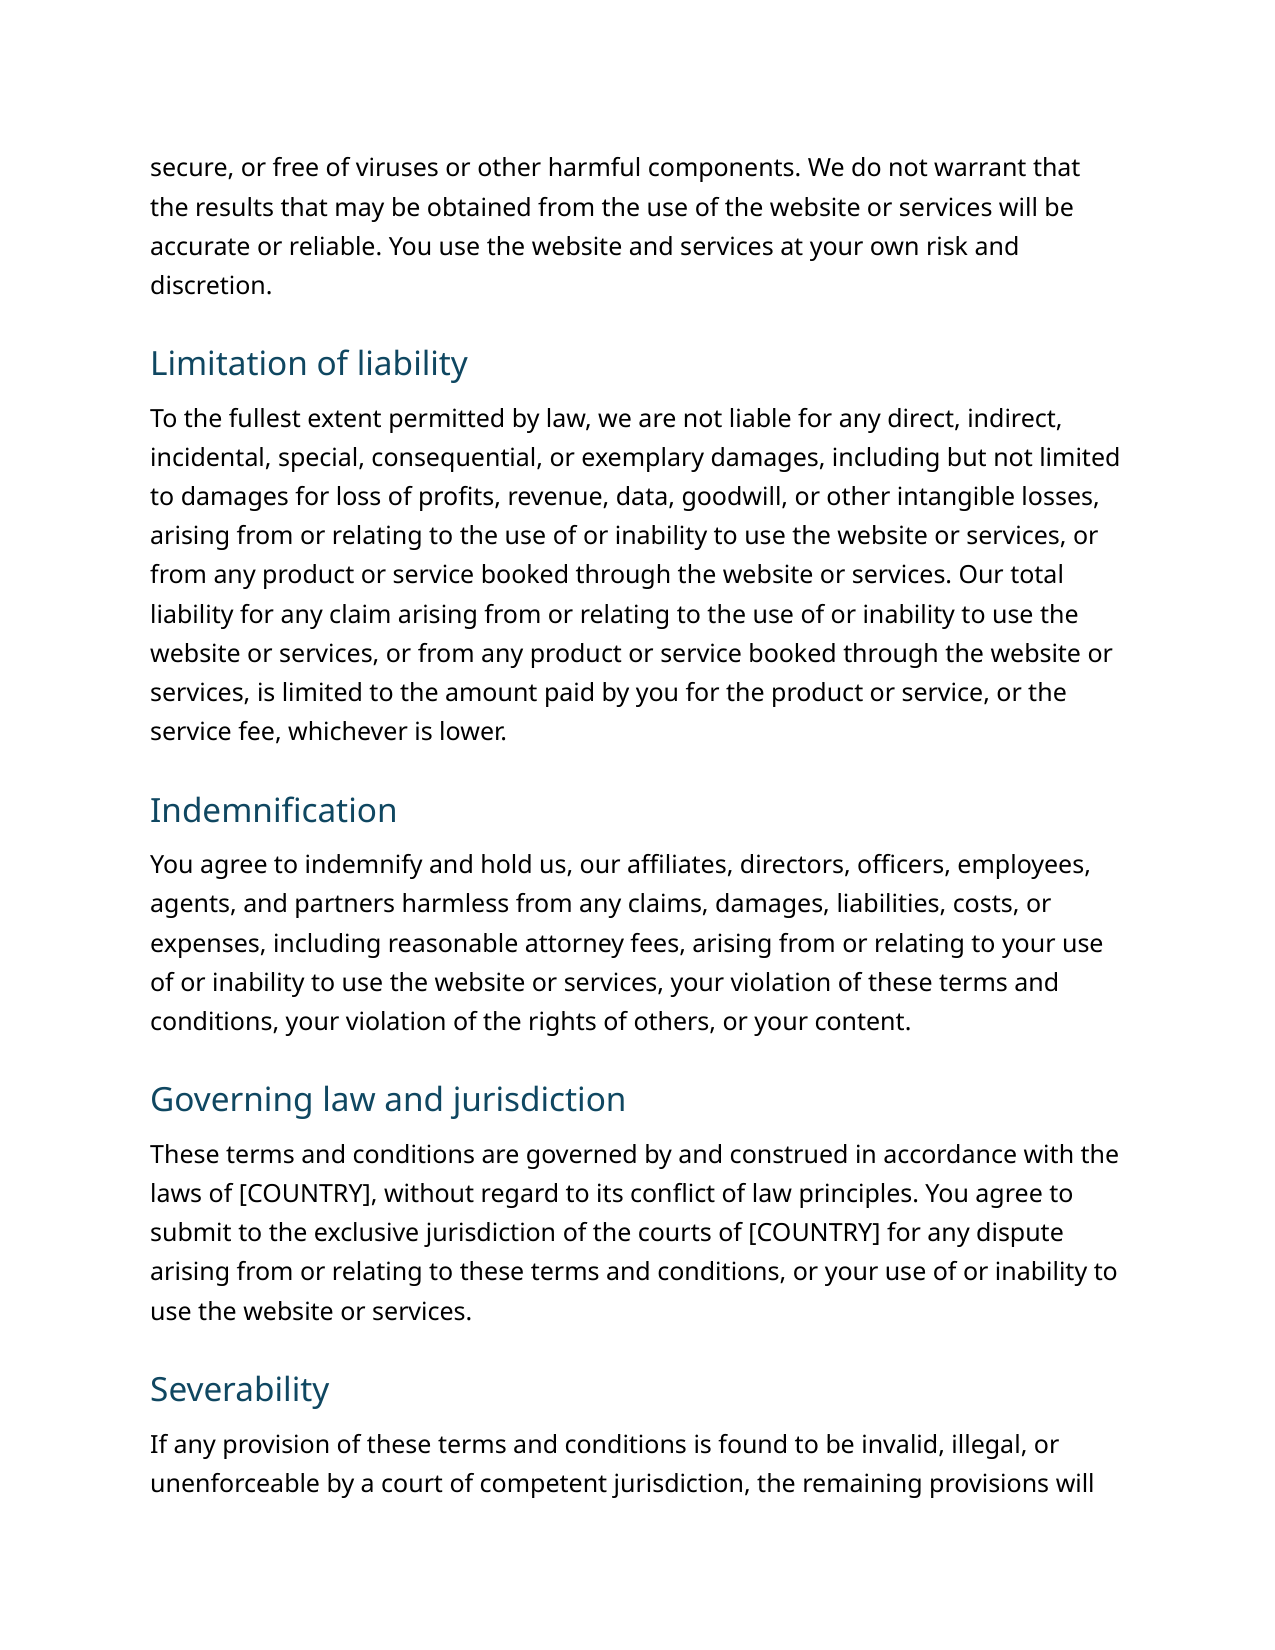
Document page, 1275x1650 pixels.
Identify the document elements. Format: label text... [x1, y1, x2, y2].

subtitle Indemnification [150, 786, 1125, 832]
text If any provision of these terms and conditions is found to be invalid, illegal, or unenforceable by a court of competent jurisdiction, the remaining provisions will [150, 1426, 1125, 1499]
text You agree to indemnify and hold us, our affiliates, directors, officers, employees, agents, and partners harmless from any claims, damages, liabilities, costs, or expenses, including reasonable attorney fees, arising from or relating to your use of or inability to use the website or services, your violation of these terms and conditions, your violation of the rights of others, or your content. [150, 847, 1125, 1038]
text secure, or free of viruses or other harmful components. We do not warrant that the results that may be obtained from the use of the website or services will be accurate or reliable. You use the website and services at your own risk and discretion. [150, 150, 1125, 302]
text To the fullest extent permitted by law, we are not liable for any direct, indirect, incidental, special, consequential, or exemplary damages, including but not limited to damages for loss of profits, revenue, data, goodwill, or other intangible losses, arising from or relating to the use of or inability to use the website or services, or from any product or service booked through the website or services. Our total liability for any claim arising from or relating to the use of or inability to use the website or services, or from any product or service booked through the website or services, is limited to the amount paid by you for the product or service, or the service fee, whichever is lower. [150, 401, 1125, 748]
subtitle Severability [150, 1366, 1125, 1411]
subtitle Governing law and jurisdiction [150, 1076, 1125, 1121]
text These terms and conditions are governed by and construed in accordance with the laws of [COUNTRY], without regard to its conflict of law principles. You agree to submit to the exclusive jurisdiction of the courts of [COUNTRY] for any dispute arising from or relating to these terms and conditions, or your use of or inability to use the website or services. [150, 1137, 1125, 1327]
subtitle Limitation of liability [150, 340, 1125, 385]
